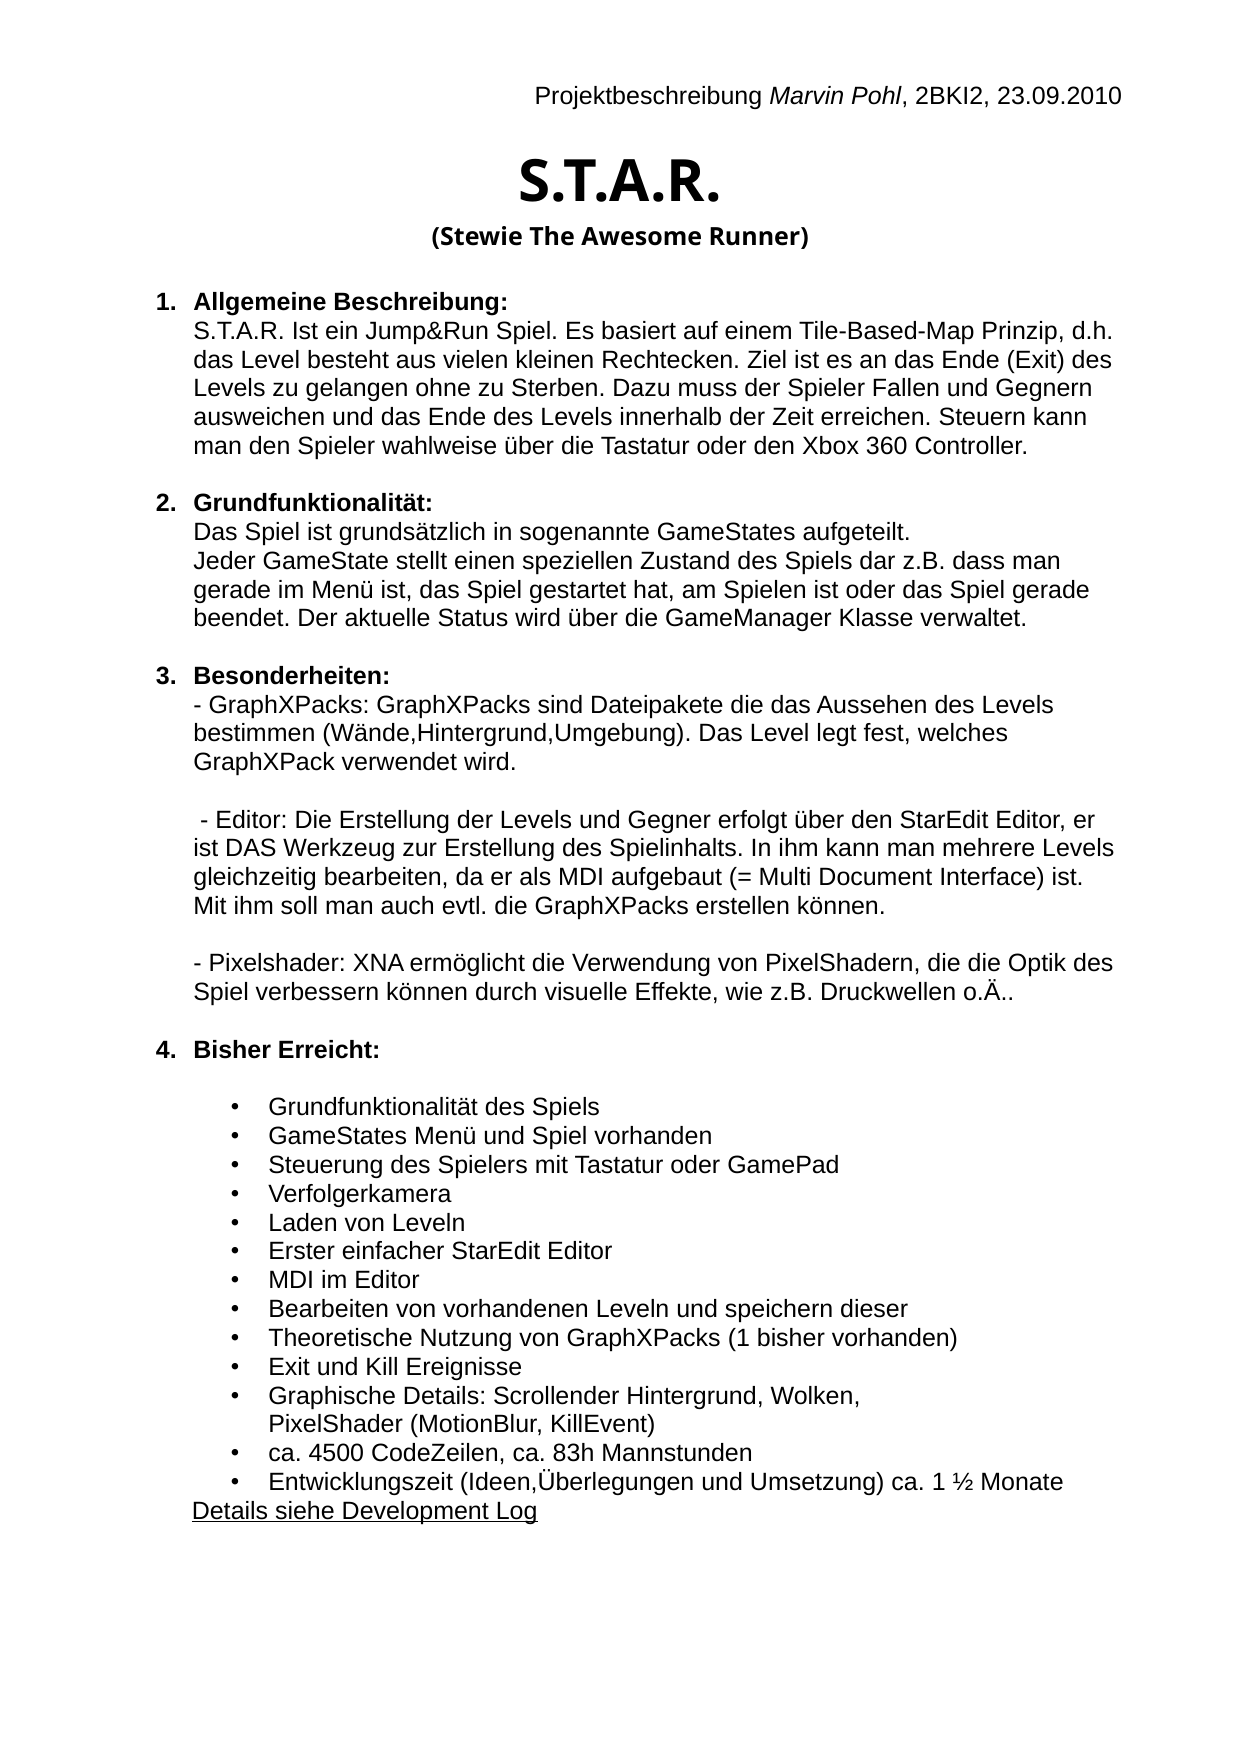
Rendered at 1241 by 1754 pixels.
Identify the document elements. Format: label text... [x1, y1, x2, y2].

list Steuerung des Spielers mit Tastatur oder GamePad [231, 1150, 1122, 1179]
list Exit und Kill Ereignisse [231, 1352, 1122, 1381]
list - Editor: Die Erstellung der Levels und Gegner erfolgt über den StarEdit Editor, er ist DAS Werkzeug zur Erstellung des Spielinhalts. In ihm kann man mehrere Levels gleichzeitig bearbeiten, da er als MDI aufgebaut (= Multi Document Interface) ist. Mit ihm soll man auch evtl. die GraphXPacks erstellen können. - Pixelshader: XNA ermöglicht die Verwendung von PixelShadern, die die Optik des Spiel verbessern können durch visuelle Effekte, wie z.B. Druckwellen o.Ä.. [156, 804, 1122, 1034]
list Erster einfacher StarEdit Editor [231, 1236, 1122, 1265]
list MDI im Editor [231, 1265, 1122, 1294]
list GameStates Menü und Spiel vorhanden [231, 1121, 1122, 1150]
list Laden von Leveln [231, 1207, 1122, 1236]
list Entwicklungszeit (Ideen,Überlegungen und Umsetzung) ca. 1 ½ Monate [231, 1467, 1122, 1496]
list ca. 4500 CodeZeilen, ca. 83h Mannstunden [231, 1438, 1122, 1467]
list Bearbeiten von vorhandenen Leveln und speichern dieser [231, 1294, 1122, 1323]
list Graphische Details: Scrollender Hintergrund, Wolken, PixelShader (MotionBlur, KillEvent) [231, 1381, 1122, 1438]
list Besonderheiten: - GraphXPacks: GraphXPacks sind Dateipakete die das Aussehen des Levels bestimmen (Wände,Hintergrund,Umgebung). Das Level legt fest, welches GraphXPack verwendet wird. [156, 661, 1122, 804]
list Bisher Erreicht: [156, 1034, 1122, 1092]
text (Stewie The Awesome Runner) [118, 219, 1122, 253]
list Details siehe Development Log [154, 1496, 1122, 1525]
list Allgemeine Beschreibung: [156, 287, 1122, 316]
list Grundfunktionalität: Das Spiel ist grundsätzlich in sogenannte GameStates aufgeteilt. Jeder GameState stellt einen speziellen Zustand des Spiels dar z.B. dass man gerade im Menü ist, das Spiel gestartet hat, am Spielen ist oder das Spiel gerade beendet. Der aktuelle Status wird über die GameManager Klasse verwaltet. [156, 488, 1122, 661]
text S.T.A.R. [118, 139, 1122, 219]
list Verfolgerkamera [231, 1179, 1122, 1207]
list Theoretische Nutzung von GraphXPacks (1 bisher vorhanden) [231, 1323, 1122, 1352]
list S.T.A.R. Ist ein Jump&Run Spiel. Es basiert auf einem Tile-Based-Map Prinzip, d.h. das Level besteht aus vielen kleinen Rechtecken. Ziel ist es an das Ende (Exit) des Levels zu gelangen ohne zu Sterben. Dazu muss der Spieler Fallen und Gegnern ausweichen und das Ende des Levels innerhalb der Zeit erreichen. Steuern kann man den Spieler wahlweise über die Tastatur oder den Xbox 360 Controller. [156, 316, 1122, 488]
list Grundfunktionalität des Spiels [231, 1092, 1122, 1121]
